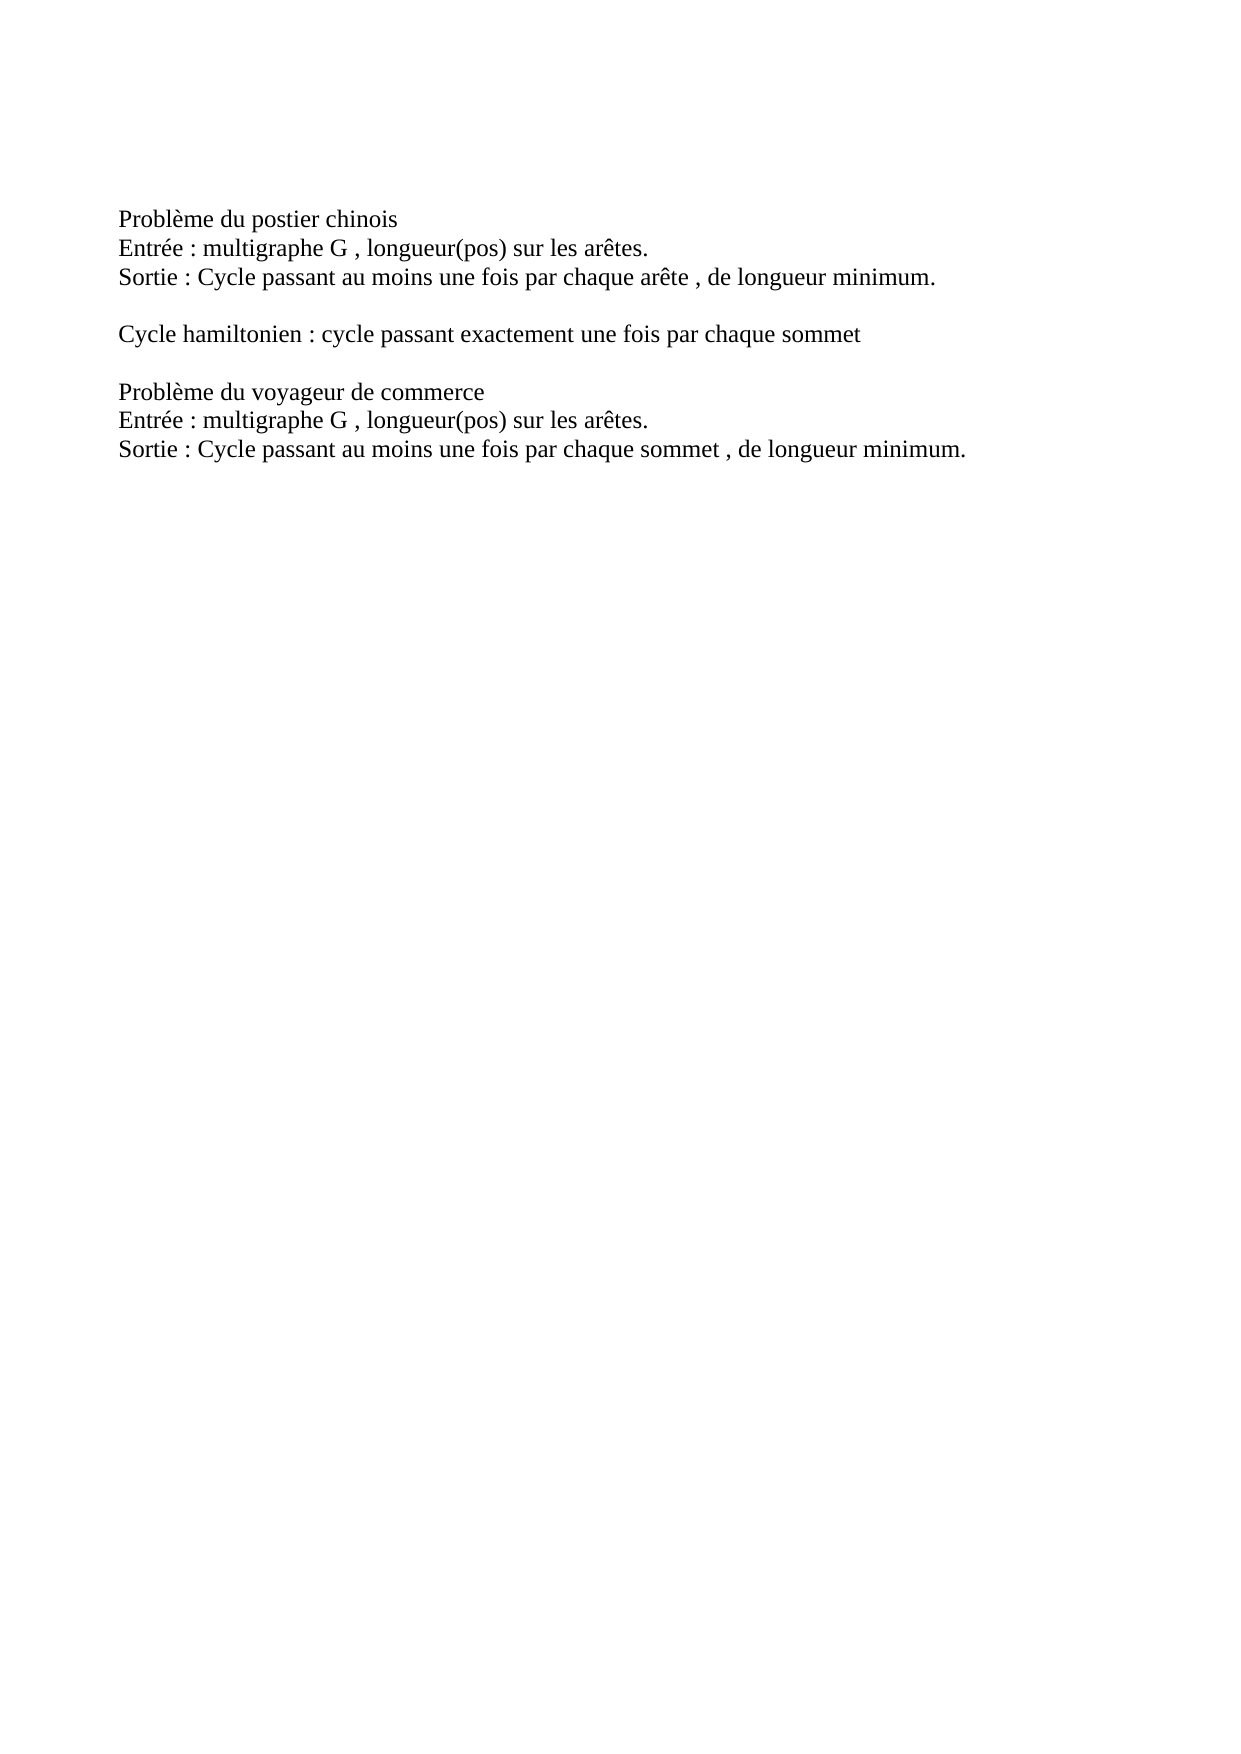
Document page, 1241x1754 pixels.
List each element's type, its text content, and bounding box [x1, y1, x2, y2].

text Sortie : Cycle passant au moins une fois par chaque sommet , de longueur minimum. [118, 434, 1122, 463]
text Entrée : multigraphe G , longueur(pos) sur les arêtes. [118, 406, 1122, 434]
text Sortie : Cycle passant au moins une fois par chaque arête , de longueur minimum. [118, 262, 1122, 291]
text Problème du postier chinois [118, 204, 1122, 233]
text Entrée : multigraphe G , longueur(pos) sur les arêtes. [118, 233, 1122, 262]
text Cycle hamiltonien : cycle passant exactement une fois par chaque sommet [118, 319, 1122, 348]
text Problème du voyageur de commerce [118, 377, 1122, 406]
